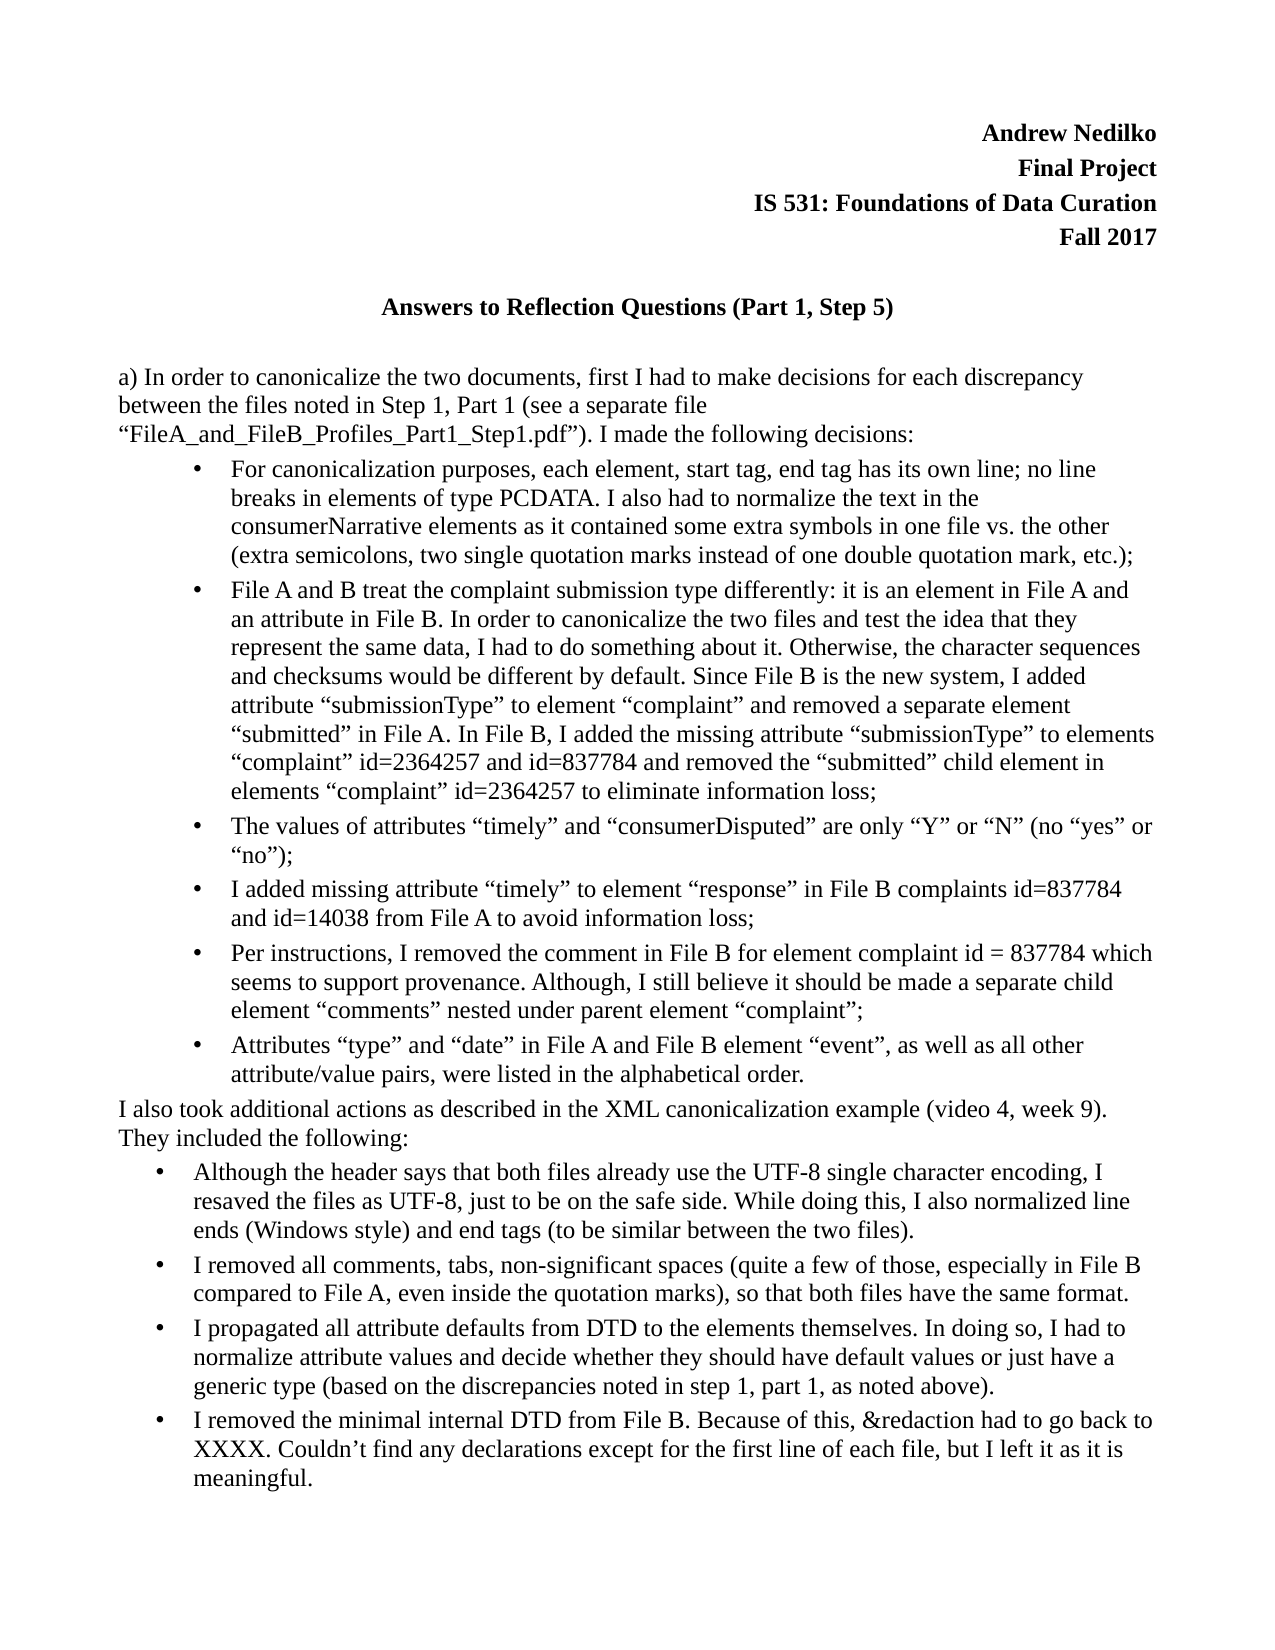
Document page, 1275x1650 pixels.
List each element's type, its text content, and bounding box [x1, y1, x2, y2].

text I also took additional actions as described in the XML canonicalization example (video 4, week 9). They included the following: [118, 1094, 1157, 1151]
list For canonicalization purposes, each element, start tag, end tag has its own line; no line breaks in elements of type PCDATA. I also had to normalize the text in the consumerNarrative elements as it contained some extra symbols in one file vs. the other (extra semicolons, two single quotation marks instead of one double quotation mark, etc.); [193, 454, 1157, 569]
text a) In order to canonicalize the two documents, first I had to make decisions for each discrepancy between the files noted in Step 1, Part 1 (see a separate file “FileA_and_FileB_Profiles_Part1_Step1.pdf”). I made the following decisions: [118, 362, 1157, 448]
list I propagated all attribute defaults from DTD to the elements themselves. In doing so, I had to normalize attribute values and decide whether they should have default values or just have a generic type (based on the discrepancies noted in step 1, part 1, as noted above). [156, 1313, 1157, 1399]
text IS 531: Foundations of Data Curation [118, 188, 1157, 216]
list The values of attributes “timely” and “consumerDisputed” are only “Y” or “N” (no “yes” or “no”); [193, 811, 1157, 868]
list I removed the minimal internal DTD from File B. Because of this, &redaction had to go back to XXXX. Couldn’t find any declarations except for the first line of each file, but I left it as it is meaningful. [156, 1406, 1157, 1492]
list Although the header says that both files already use the UTF-8 single character encoding, I resaved the files as UTF-8, just to be on the safe side. While doing this, I also normalized line ends (Windows style) and end tags (to be similar between the two files). [156, 1157, 1157, 1244]
text Final Project [118, 153, 1157, 182]
text Answers to Reflection Questions (Part 1, Step 5) [118, 292, 1157, 321]
list I removed all comments, tabs, non-significant spaces (quite a few of those, especially in File B compared to File A, even inside the quotation marks), so that both files have the same format. [156, 1250, 1157, 1307]
list Per instructions, I removed the comment in File B for element complaint id = 837784 which seems to support provenance. Although, I still believe it should be made a separate child element “comments” nested under parent element “complaint”; [193, 938, 1157, 1024]
text Andrew Nedilko [118, 118, 1157, 147]
list Attributes “type” and “date” in File A and File B element “event”, as well as all other attribute/value pairs, were listed in the alphabetical order. [193, 1030, 1157, 1088]
text Fall 2017 [118, 222, 1157, 251]
list File A and B treat the complaint submission type differently: it is an element in File A and an attribute in File B. In order to canonicalize the two files and test the idea that they represent the same data, I had to do something about it. Otherwise, the character sequences and checksums would be different by default. Since File B is the new system, I added attribute “submissionType” to element “complaint” and removed a separate element “submitted” in File A. In File B, I added the missing attribute “submissionType” to elements “complaint” id=2364257 and id=837784 and removed the “submitted” child element in elements “complaint” id=2364257 to eliminate information loss; [193, 575, 1157, 805]
list I added missing attribute “timely” to element “response” in File B complaints id=837784 and id=14038 from File A to avoid information loss; [193, 874, 1157, 932]
